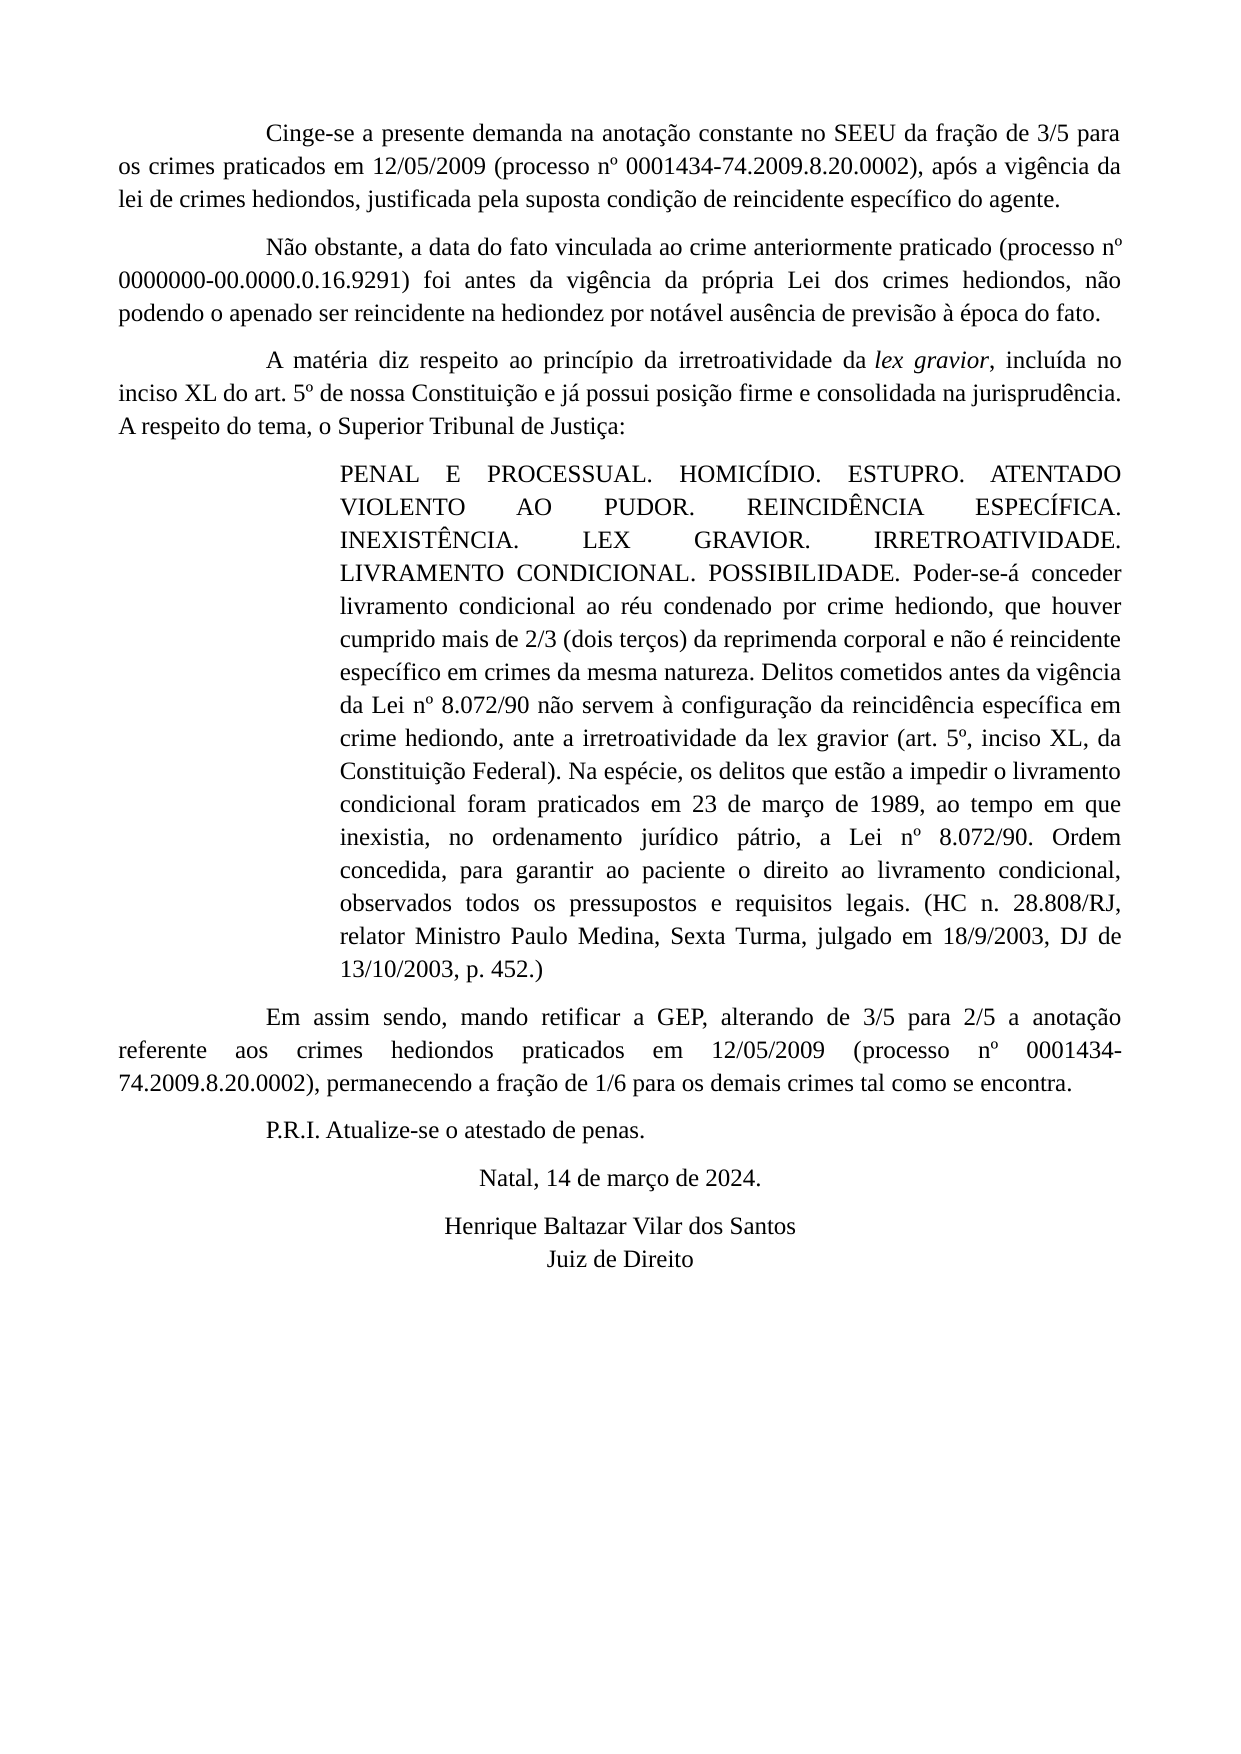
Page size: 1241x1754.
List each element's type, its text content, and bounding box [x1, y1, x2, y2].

text Em assim sendo, mando retificar a GEP, alterando de 3/5 para 2/5 a anotação referente aos crimes hediondos praticados em 12/05/2009 (processo nº 0001434-74.2009.8.20.0002), permanecendo a fração de 1/6 para os demais crimes tal como se encontra. [118, 1002, 1122, 1097]
text Henrique Baltazar Vilar dos Santos [118, 1211, 1122, 1239]
text Juiz de Direito [118, 1244, 1122, 1273]
text A matéria diz respeito ao princípio da irretroatividade da lex gravior, incluída no inciso XL do art. 5º de nossa Constituição e já possui posição firme e consolidada na jurisprudência. A respeito do tema, o Superior Tribunal de Justiça: [118, 345, 1122, 440]
text Cinge-se a presente demanda na anotação constante no SEEU da fração de 3/5 para os crimes praticados em 12/05/2009 (processo nº 0001434-74.2009.8.20.0002), após a vigência da lei de crimes hediondos, justificada pela suposta condição de reincidente específico do agente. [118, 118, 1122, 213]
text PENAL E PROCESSUAL. HOMICÍDIO. ESTUPRO. ATENTADO VIOLENTO AO PUDOR. REINCIDÊNCIA ESPECÍFICA. INEXISTÊNCIA. LEX GRAVIOR. IRRETROATIVIDADE. LIVRAMENTO CONDICIONAL. POSSIBILIDADE. Poder-se-á conceder livramento condicional ao réu condenado por crime hediondo, que houver cumprido mais de 2/3 (dois terços) da reprimenda corporal e não é reincidente específico em crimes da mesma natureza. Delitos cometidos antes da vigência da Lei nº 8.072/90 não servem à configuração da reincidência específica em crime hediondo, ante a irretroatividade da lex gravior (art. 5º, inciso XL, da Constituição Federal). Na espécie, os delitos que estão a impedir o livramento condicional foram praticados em 23 de março de 1989, ao tempo em que inexistia, no ordenamento jurídico pátrio, a Lei nº 8.072/90. Ordem concedida, para garantir ao paciente o direito ao livramento condicional, observados todos os pressupostos e requisitos legais. (HC n. 28.808/RJ, relator Ministro Paulo Medina, Sexta Turma, julgado em 18/9/2003, DJ de 13/10/2003, p. 452.) [339, 459, 1122, 983]
text P.R.I. Atualize-se o atestado de penas. [118, 1116, 1122, 1144]
text Natal, 14 de março de 2024. [118, 1163, 1122, 1192]
text Não obstante, a data do fato vinculada ao crime anteriormente praticado (processo nº 0000000-00.0000.0.16.9291) foi antes da vigência da própria Lei dos crimes hediondos, não podendo o apenado ser reincidente na hediondez por notável ausência de previsão à época do fato. [118, 232, 1122, 327]
